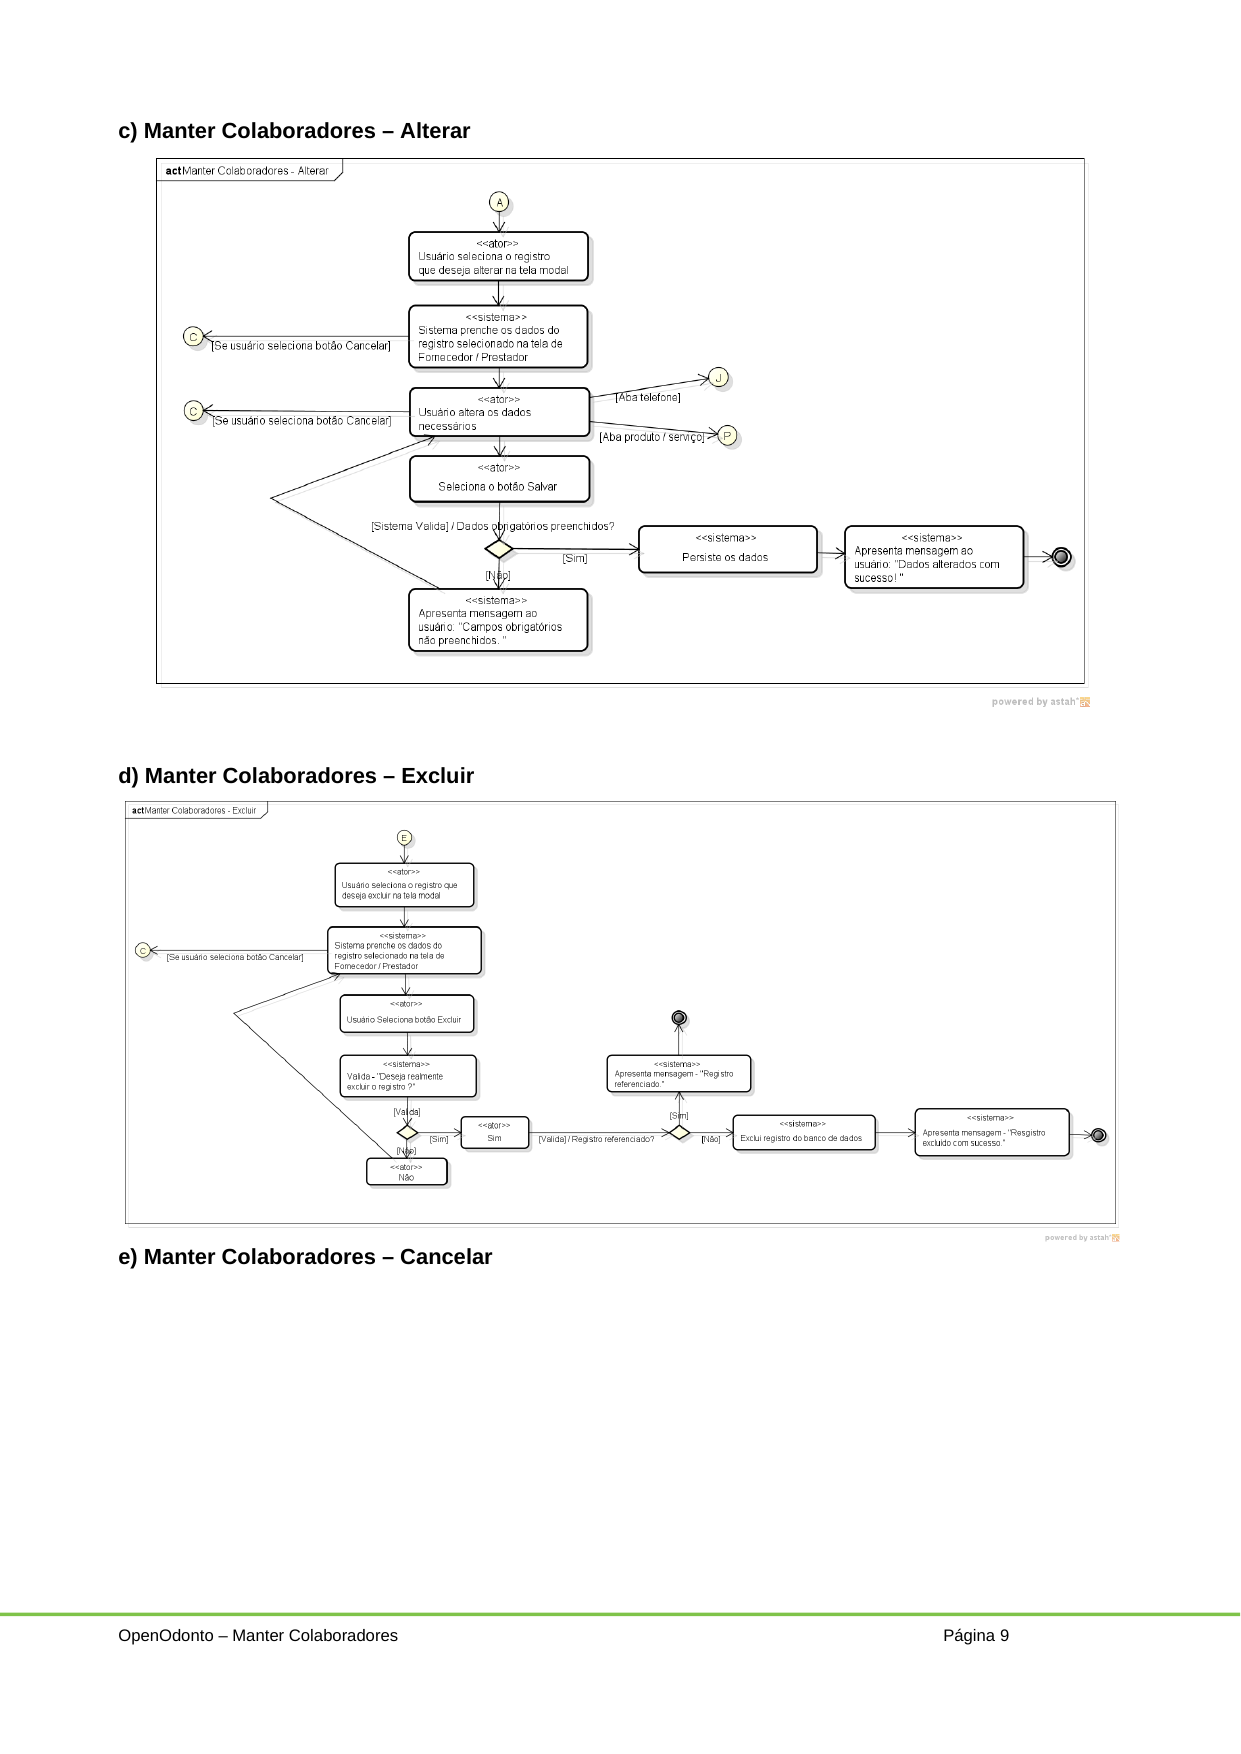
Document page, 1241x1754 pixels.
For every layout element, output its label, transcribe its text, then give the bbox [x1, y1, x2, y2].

picture [118, 795, 1122, 1244]
picture [147, 149, 1093, 710]
subtitle Manter Colaboradores – Excluir [118, 763, 1122, 789]
subtitle Manter Colaboradores – Cancelar [118, 1244, 1122, 1269]
subtitle Manter Colaboradores – Alterar [118, 118, 1122, 143]
